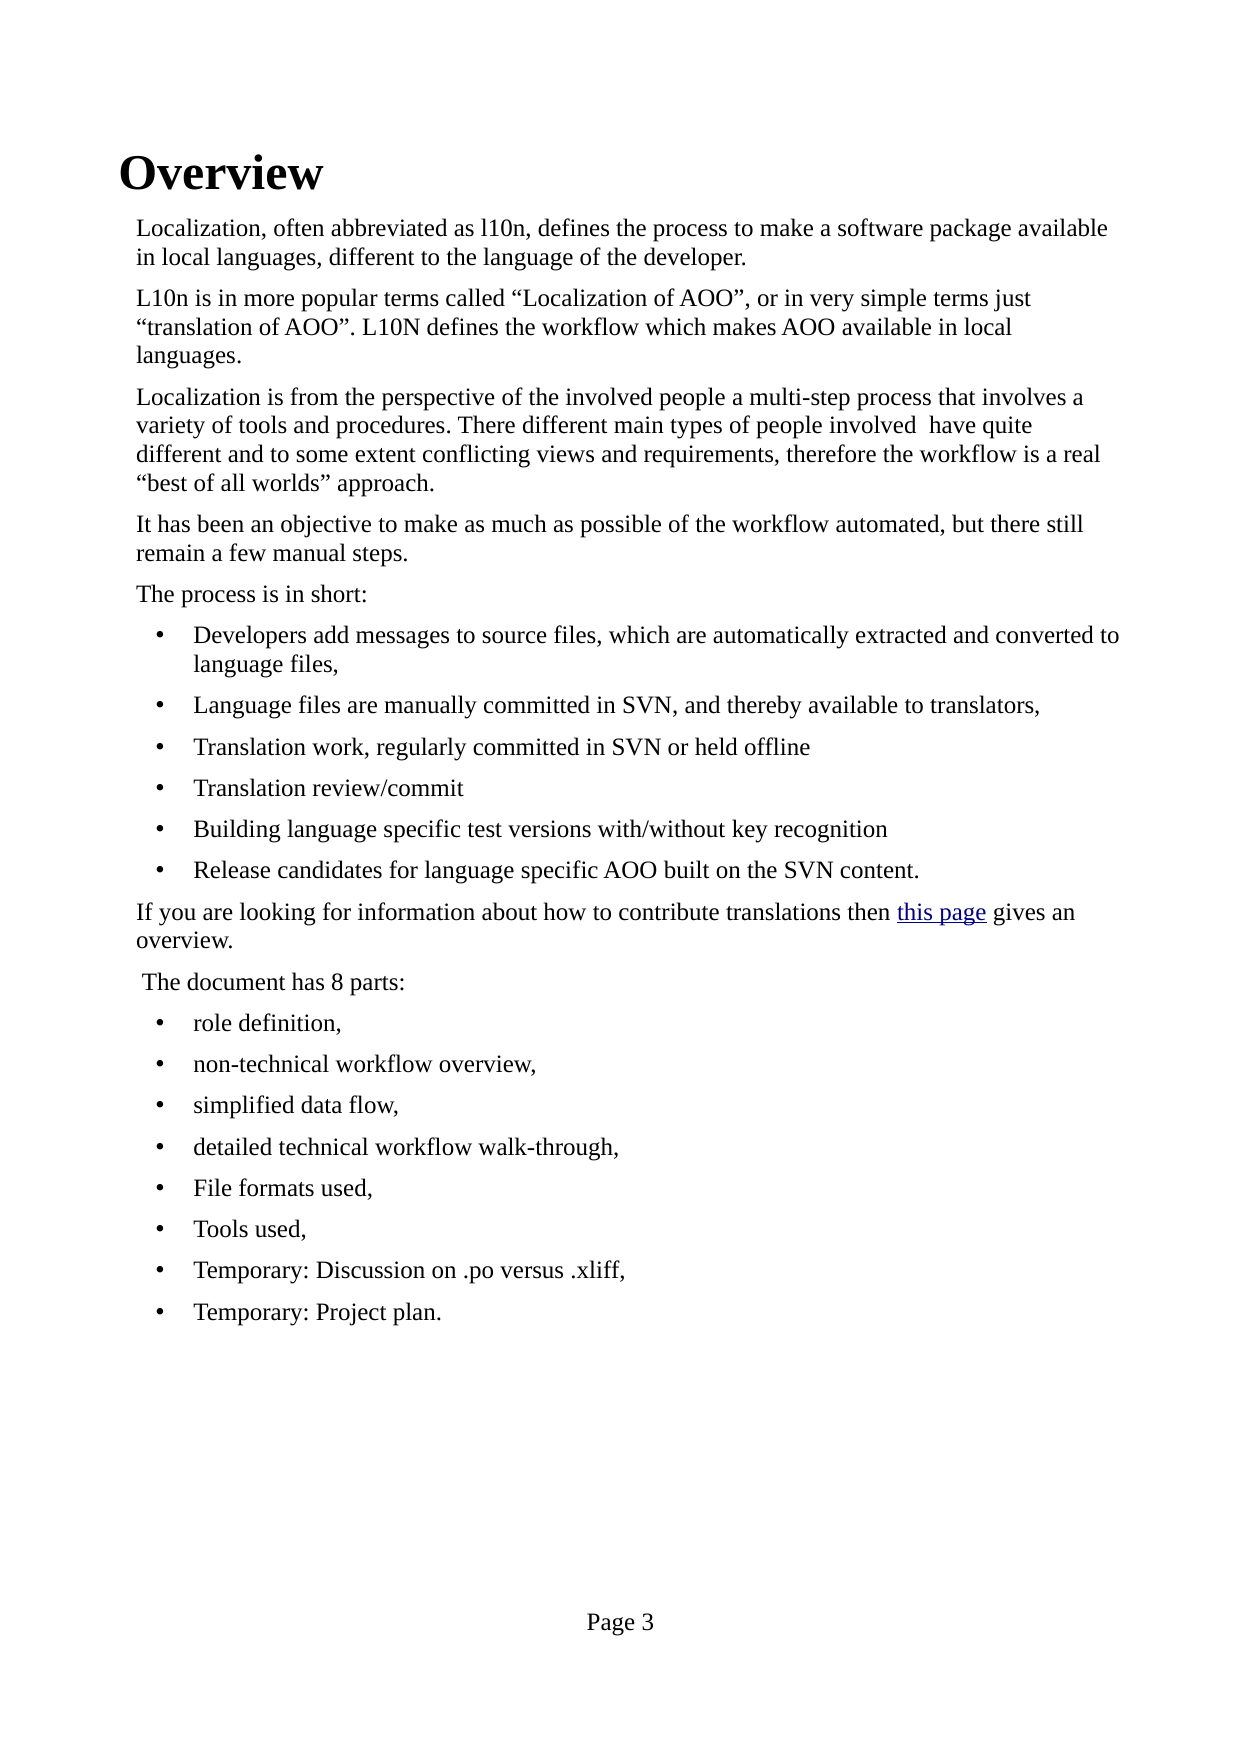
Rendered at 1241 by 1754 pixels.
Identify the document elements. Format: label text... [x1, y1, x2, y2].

list Developers add messages to source files, which are automatically extracted and converted to language files, [156, 621, 1122, 678]
list Release candidates for language specific AOO built on the SVN content. [156, 856, 1122, 884]
text L10n is in more popular terms called “Localization of AOO”, or in very simple terms just “translation of AOO”. L10N defines the workflow which makes AOO available in local languages. [136, 283, 1122, 369]
text The document has 8 parts: [136, 967, 1122, 996]
text It has been an objective to make as much as possible of the workflow automated, but there still remain a few manual steps. [136, 509, 1122, 567]
list detailed technical workflow walk-through, [156, 1132, 1122, 1161]
text Localization is from the perspective of the involved people a multi-step process that involves a variety of tools and procedures. There different main types of people involved have quite different and to some extent conflicting views and requirements, therefore the workflow is a real “best of all worlds” approach. [136, 382, 1122, 497]
list Translation work, regularly committed in SVN or held offline [156, 732, 1122, 761]
list simplified data flow, [156, 1091, 1122, 1119]
list Building language specific test versions with/without key recognition [156, 814, 1122, 843]
list Temporary: Project plan. [156, 1297, 1122, 1326]
list Tools used, [156, 1214, 1122, 1243]
list Translation review/commit [156, 773, 1122, 802]
list Temporary: Discussion on .po versus .xliff, [156, 1256, 1122, 1284]
list Language files are manually committed in SVN, and thereby available to translators, [156, 691, 1122, 719]
list File formats used, [156, 1173, 1122, 1202]
text Localization, often abbreviated as l10n, defines the process to make a software package available in local languages, different to the language of the developer. [136, 213, 1122, 271]
list role definition, [156, 1008, 1122, 1037]
text If you are looking for information about how to contribute translations then this page gives an overview. [136, 897, 1122, 954]
subtitle Overview [118, 143, 1122, 201]
text The process is in short: [136, 579, 1122, 608]
list non-technical workflow overview, [156, 1049, 1122, 1078]
